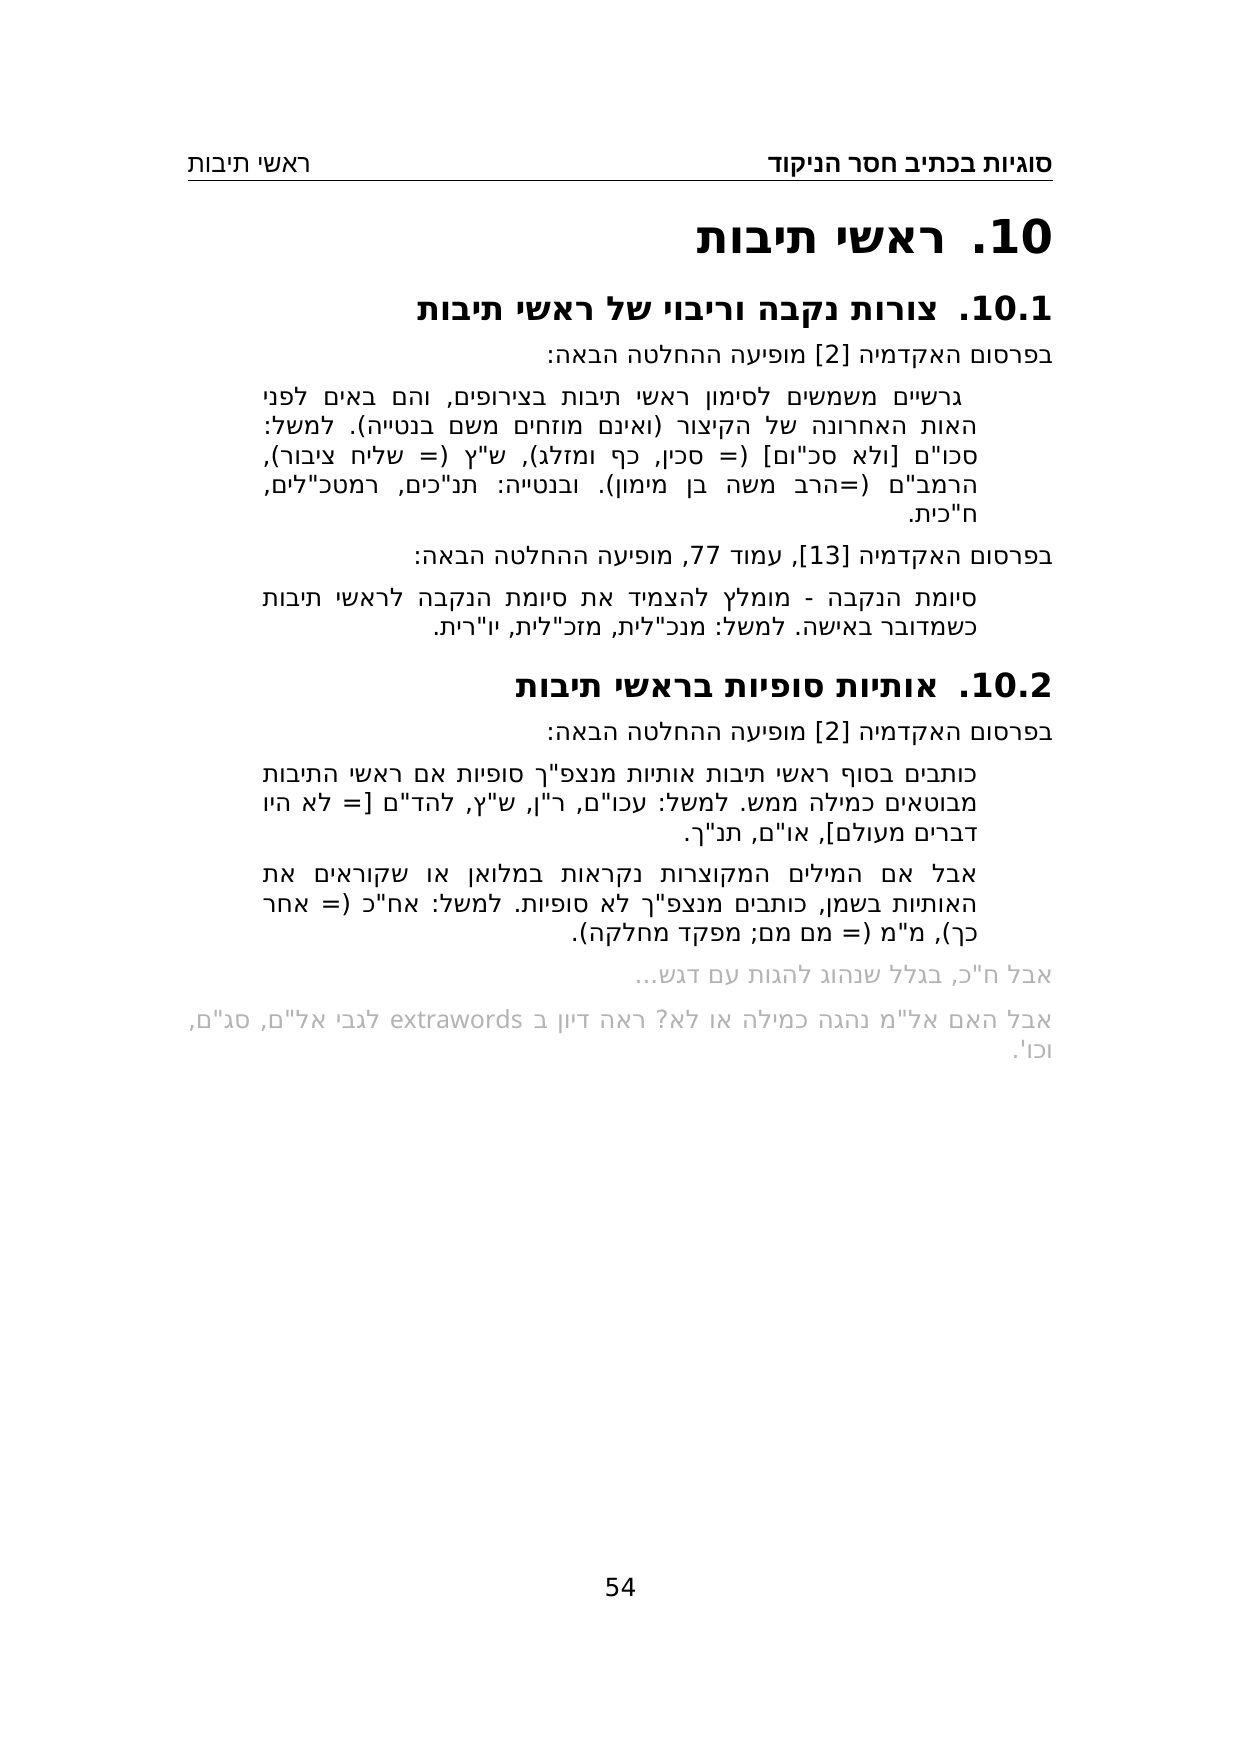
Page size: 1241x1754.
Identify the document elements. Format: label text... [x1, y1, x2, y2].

text בפרסום האקדמיה [13], עמוד 77, מופיעה ההחלטה הבאה: [187, 541, 1053, 570]
text בפרסום האקדמיה [2] מופיעה ההחלטה הבאה: [187, 717, 1053, 747]
text כותבים בסוף ראשי תיבות אותיות מנצפ"ך סופיות אם ראשי התיבות מבוטאים כמילה ממש. למשל: עכו"ם, ר"ן, ש"ץ, להד"ם [= לא היו דברים מעולם], או"ם, תנ"ך. [262, 759, 978, 847]
text אבל האם אל"מ נהגה כמילה או לא? ראה דיון ב extrawords לגבי אל"ם, סג"ם, וכו'. [187, 1002, 1053, 1065]
subtitle אותיות סופיות בראשי תיבות [187, 666, 1053, 705]
text אבל אם המילים המקוצרות נקראות במלואן או שקוראים את האותיות בשמן, כותבים מנצפ"ך לא סופיות. למשל: אח"כ (= אחר כך), מ"מ (= מם מם; מפקד מחלקה). [262, 859, 978, 947]
text סיומת הנקבה - מומלץ להצמיד את סיומת הנקבה לראשי תיבות כשמדובר באישה. למשל: מנכ"לית, מזכ"לית, יו"רית. [262, 583, 978, 641]
subtitle צורות נקבה וריבוי של ראשי תיבות [187, 289, 1053, 328]
text בפרסום האקדמיה [2] מופיעה ההחלטה הבאה: [187, 341, 1053, 370]
text גרשיים משמשים לסימון ראשי תיבות בצירופים, והם באים לפני האות האחרונה של הקיצור (ואינם מוזחים משם בנטייה). למשל: סכו"ם [ולא סכ"ום] (= סכין, כף ומזלג), ש"ץ (= שליח ציבור), הרמב"ם (=הרב משה בן מימון). ובנטייה: תנ"כים, רמטכ"לים, ח"כית. [262, 382, 978, 529]
subtitle ראשי תיבות [187, 210, 1053, 264]
text אבל ח"כ, בגלל שנהוג להגות עם דגש... [187, 960, 1053, 989]
